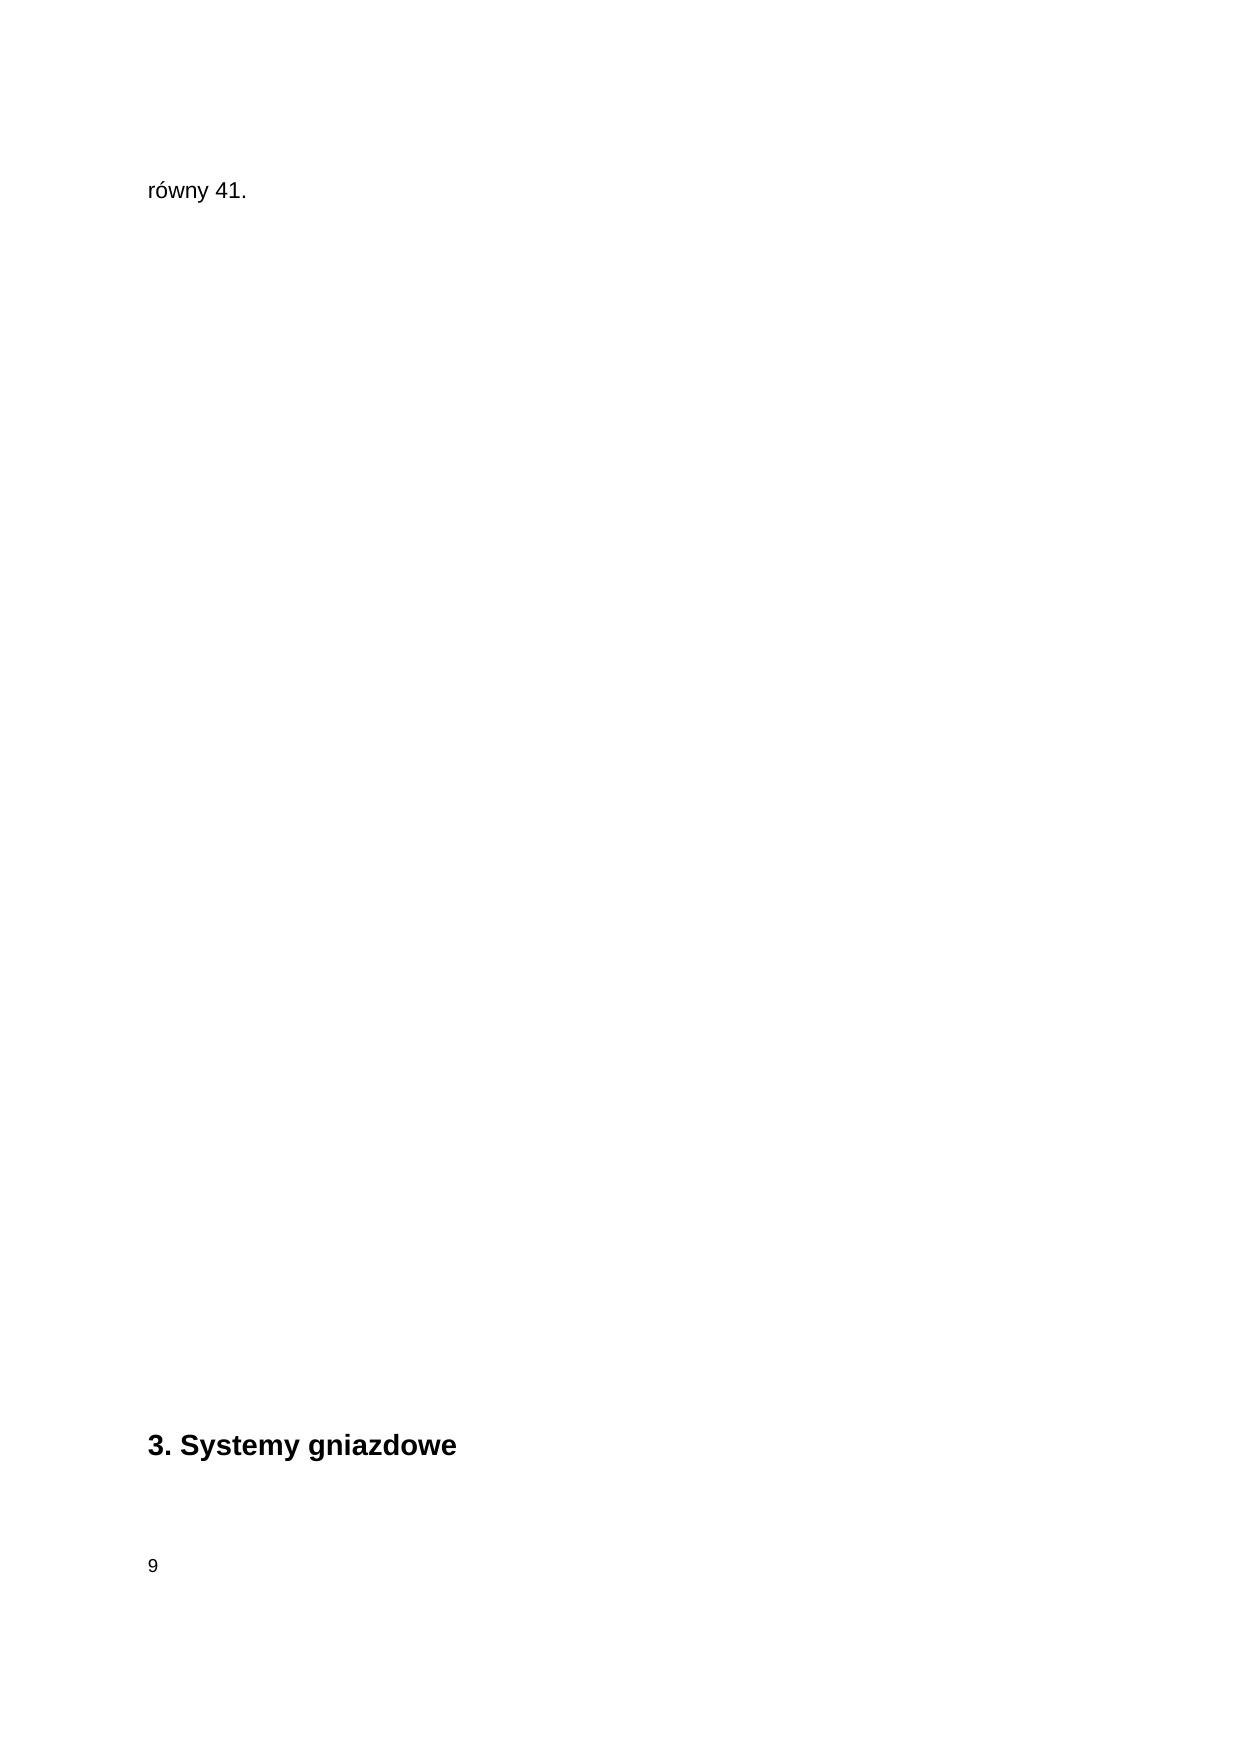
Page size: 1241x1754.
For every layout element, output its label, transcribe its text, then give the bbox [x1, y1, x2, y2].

text 3. Systemy gniazdowe [148, 1428, 1033, 1462]
text równy 41. [148, 177, 1033, 203]
